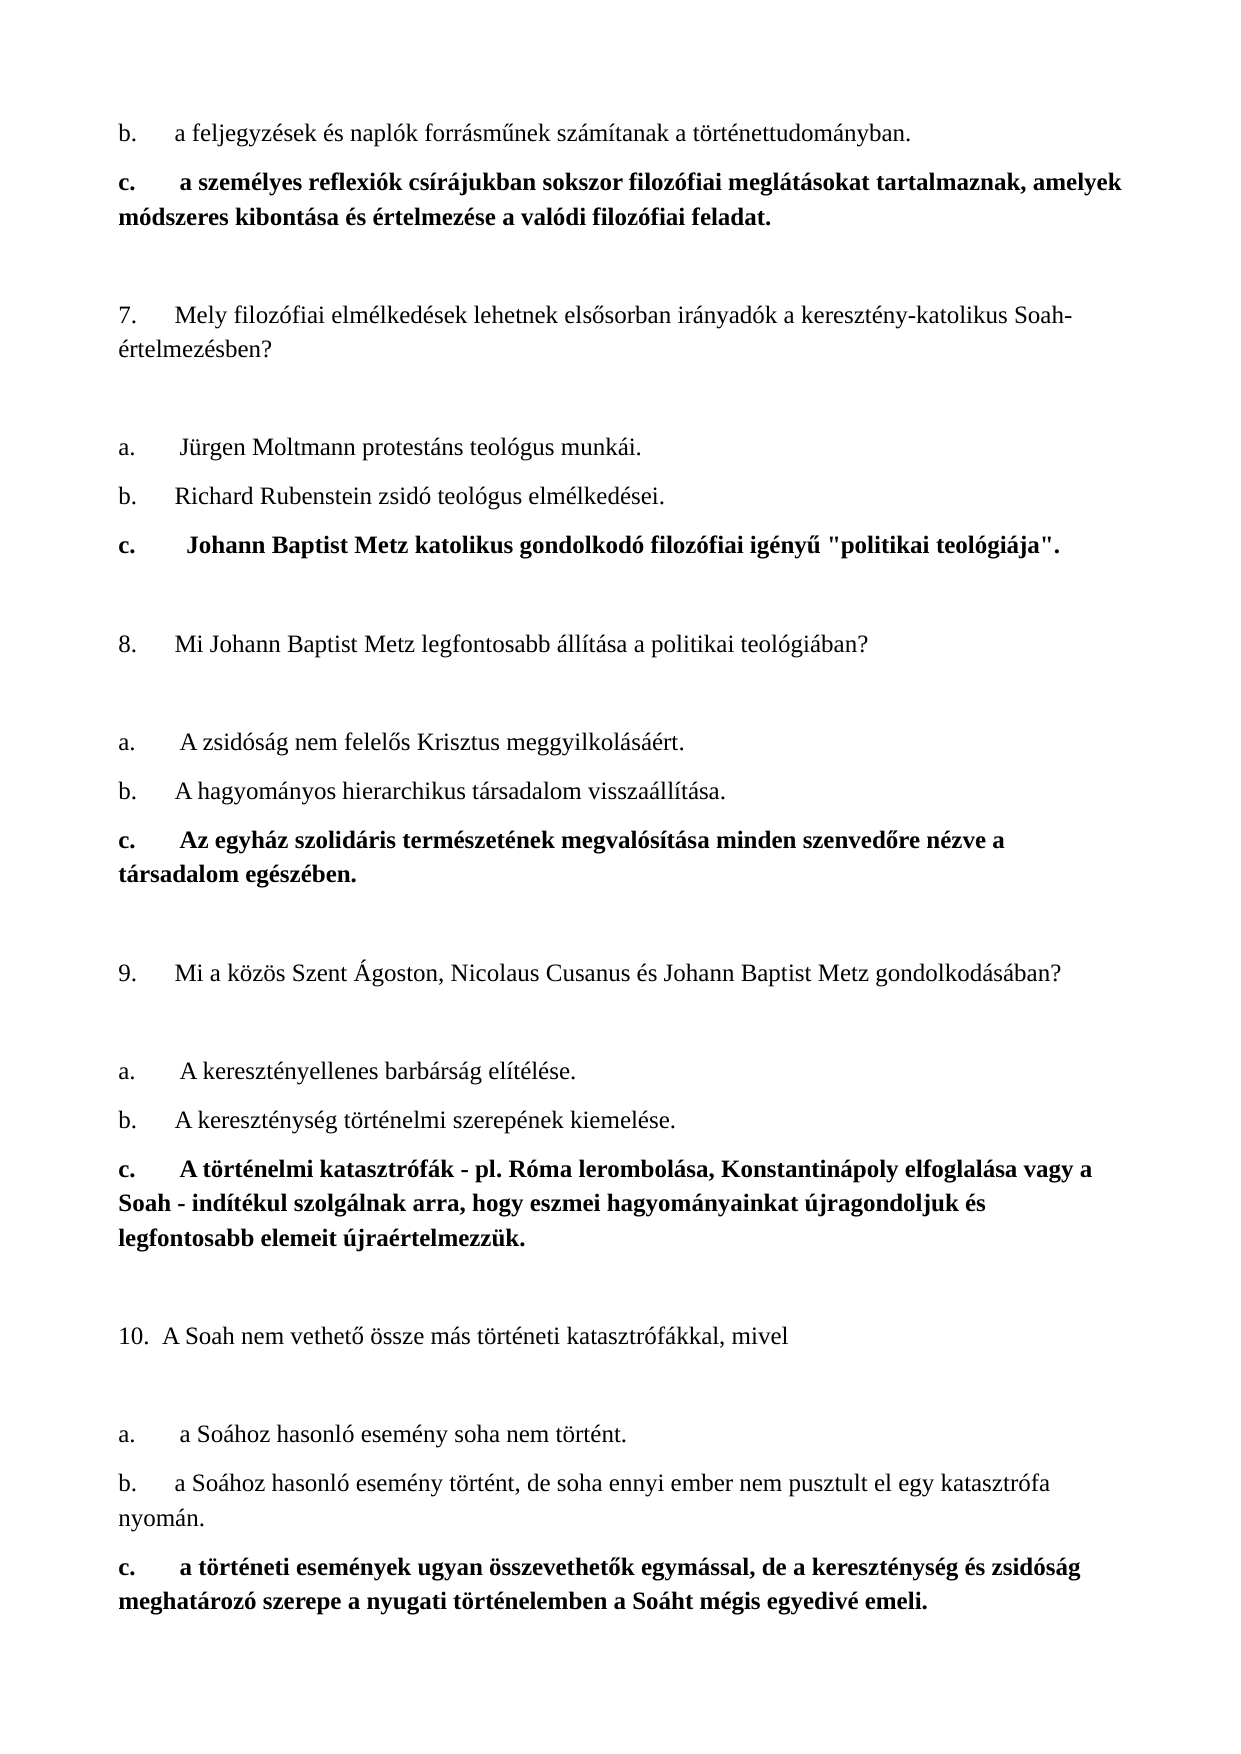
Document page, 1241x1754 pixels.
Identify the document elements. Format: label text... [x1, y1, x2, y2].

text 9. Mi a közös Szent Ágoston, Nicolaus Cusanus és Johann Baptist Metz gondolkodásában? [118, 958, 1122, 986]
text a. Jürgen Moltmann protestáns teológus munkái. [118, 432, 1122, 461]
text c. a személyes reflexiók csírájukban sokszor filozófiai meglátásokat tartalmaznak, amelyek módszeres kibontása és értelmezése a valódi filozófiai feladat. [118, 167, 1122, 230]
text c. A történelmi katasztrófák - pl. Róma lerombolása, Konstantinápoly elfoglalása vagy a Soah - indítékul szolgálnak arra, hogy eszmei hagyományainkat újragondoljuk és legfontosabb elemeit újraértelmezzük. [118, 1154, 1122, 1252]
text 10. A Soah nem vethető össze más történeti katasztrófákkal, mivel [118, 1321, 1122, 1350]
text c. a történeti események ugyan összevethetők egymással, de a kereszténység és zsidóság meghatározó szerepe a nyugati történelemben a Soáht mégis egyedivé emeli. [118, 1552, 1122, 1615]
text b. A hagyományos hierarchikus társadalom visszaállítása. [118, 776, 1122, 805]
text 8. Mi Johann Baptist Metz legfontosabb állítása a politikai teológiában? [118, 629, 1122, 657]
text b. a feljegyzések és naplók forrásműnek számítanak a történettudományban. [118, 118, 1122, 147]
text c. Johann Baptist Metz katolikus gondolkodó filozófiai igényű "politikai teológiája". [118, 531, 1122, 559]
text b. A kereszténység történelmi szerepének kiemelése. [118, 1105, 1122, 1133]
text b. Richard Rubenstein zsidó teológus elmélkedései. [118, 481, 1122, 510]
text a. A keresztényellenes barbárság elítélése. [118, 1056, 1122, 1084]
text a. A zsidóság nem felelős Krisztus meggyilkolásáért. [118, 727, 1122, 756]
text b. a Soához hasonló esemény történt, de soha ennyi ember nem pusztult el egy katasztrófa nyomán. [118, 1468, 1122, 1531]
text c. Az egyház szolidáris természetének megvalósítása minden szenvedőre nézve a társadalom egészében. [118, 825, 1122, 888]
text a. a Soához hasonló esemény soha nem történt. [118, 1419, 1122, 1448]
text 7. Mely filozófiai elmélkedések lehetnek elsősorban irányadók a keresztény-katolikus Soah-értelmezésben? [118, 300, 1122, 363]
